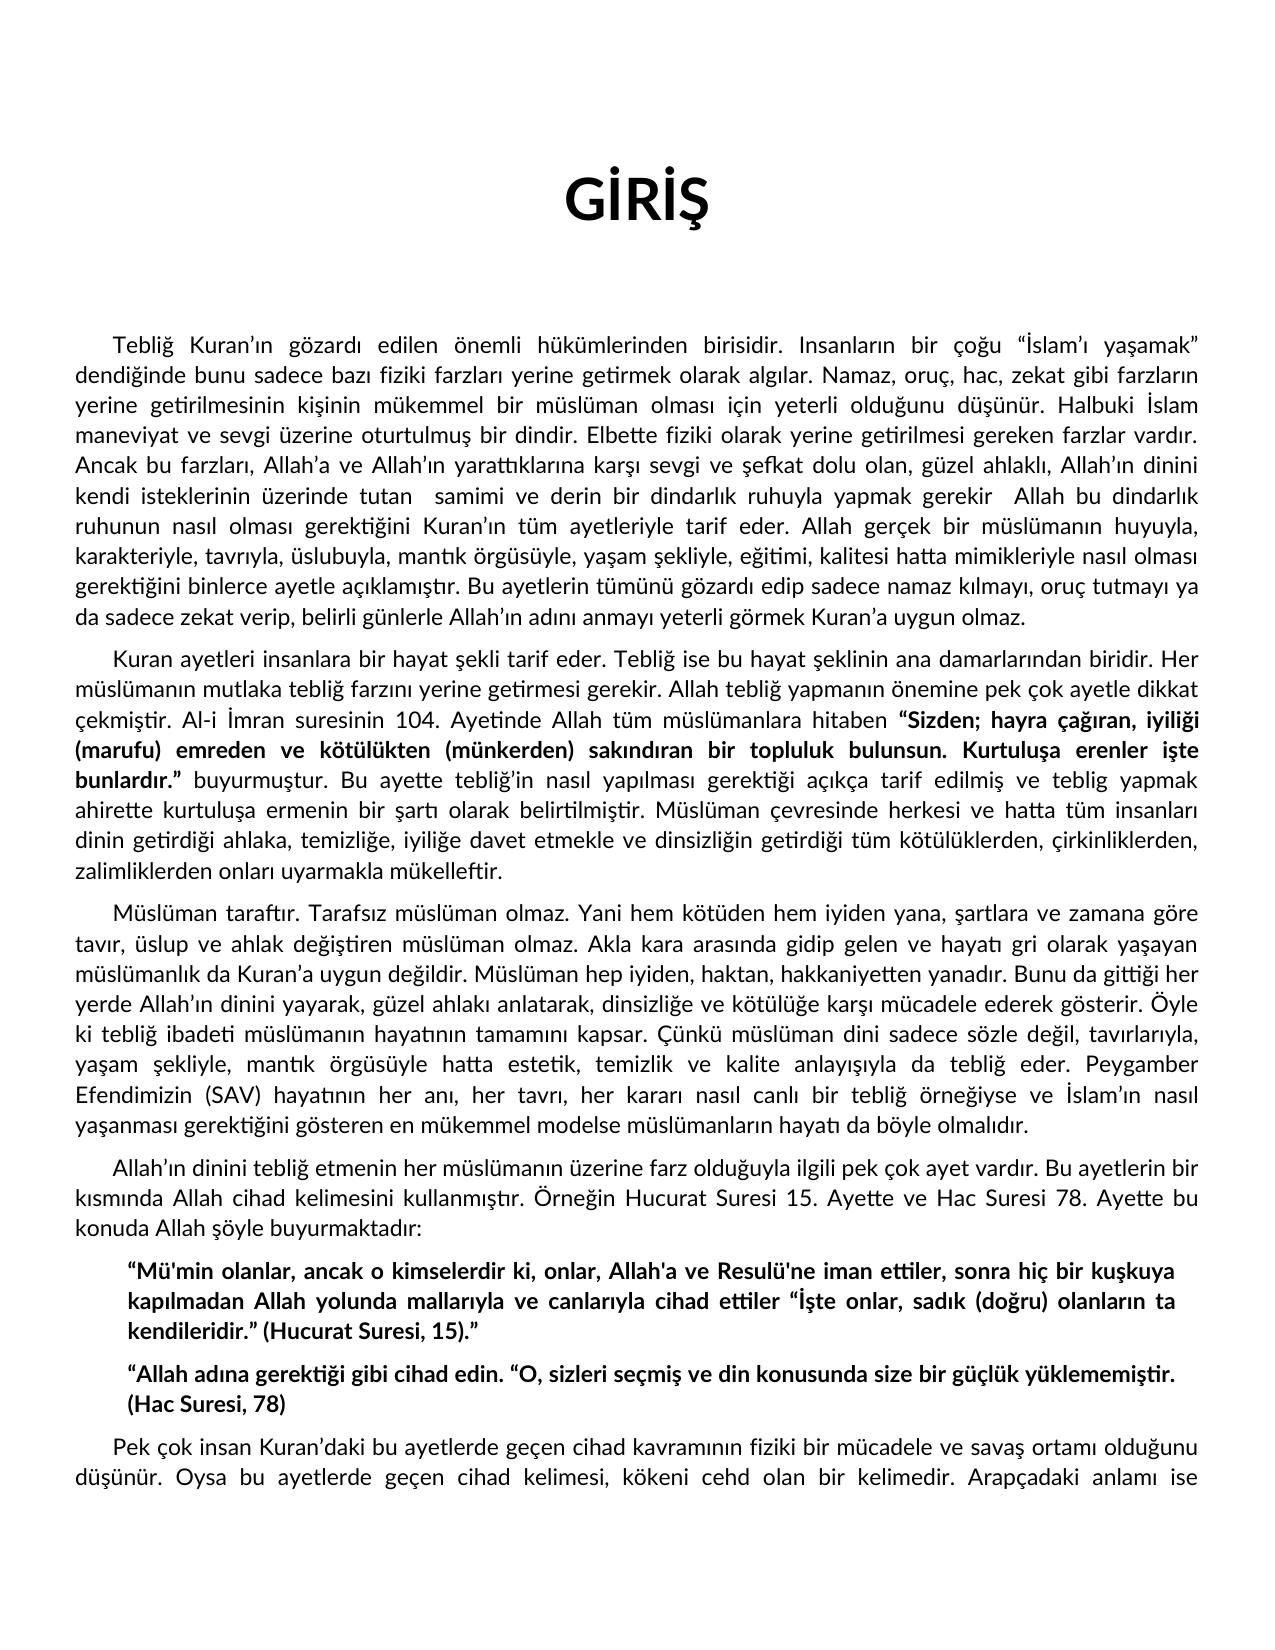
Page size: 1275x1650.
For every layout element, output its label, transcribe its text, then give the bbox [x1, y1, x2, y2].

text “Mü'min olanlar, ancak o kimselerdir ki, onlar, Allah'a ve Resulü'ne iman ettiler, sonra hiç bir kuşkuya kapılmadan Allah yolunda mallarıyla ve canlarıyla cihad ettiler “İşte onlar, sadık (doğru) olanların ta kendileridir.” (Hucurat Suresi, 15).” [127, 1256, 1177, 1344]
text Tebliğ Kuran’ın gözardı edilen önemli hükümlerinden birisidir. Insanların bir çoğu “İslam’ı yaşamak” dendiğinde bunu sadece bazı fiziki farzları yerine getirmek olarak algılar. Namaz, oruç, hac, zekat gibi farzların yerine getirilmesinin kişinin mükemmel bir müslüman olması için yeterli olduğunu düşünür. Halbuki İslam maneviyat ve sevgi üzerine oturtulmuş bir dindir. Elbette fiziki olarak yerine getirilmesi gereken farzlar vardır. Ancak bu farzları, Allah’a ve Allah’ın yarattıklarına karşı sevgi ve şefkat dolu olan, güzel ahlaklı, Allah’ın dinini kendi isteklerinin üzerinde tutan samimi ve derin bir dindarlık ruhuyla yapmak gerekir Allah bu dindarlık ruhunun nasıl olması gerektiğini Kuran’ın tüm ayetleriyle tarif eder. Allah gerçek bir müslümanın huyuyla, karakteriyle, tavrıyla, üslubuyla, mantık örgüsüyle, yaşam şekliyle, eğitimi, kalitesi hatta mimikleriyle nasıl olması gerektiğini binlerce ayetle açıklamıştır. Bu ayetlerin tümünü gözardı edip sadece namaz kılmayı, oruç tutmayı ya da sadece zekat verip, belirli günlerle Allah’ın adını anmayı yeterli görmek Kuran’a uygun olmaz. [75, 330, 1200, 630]
text Kuran ayetleri insanlara bir hayat şekli tarif eder. Tebliğ ise bu hayat şeklinin ana damarlarından biridir. Her müslümanın mutlaka tebliğ farzını yerine getirmesi gerekir. Allah tebliğ yapmanın önemine pek çok ayetle dikkat çekmiştir. Al-i İmran suresinin 104. Ayetinde Allah tüm müslümanlara hitaben “Sizden; hayra çağıran, iyiliği (marufu) emreden ve kötülükten (münkerden) sakındıran bir topluluk bulunsun. Kurtuluşa erenler işte bunlardır.” buyurmuştur. Bu ayette tebliğ’in nasıl yapılması gerektiği açıkça tarif edilmiş ve teblig yapmak ahirette kurtuluşa ermenin bir şartı olarak belirtilmiştir. Müslüman çevresinde herkesi ve hatta tüm insanları dinin getirdiği ahlaka, temizliğe, iyiliğe davet etmekle ve dinsizliğin getirdiği tüm kötülüklerden, çirkinliklerden, zalimliklerden onları uyarmakla mükelleftir. [75, 645, 1200, 884]
subtitle GİRİŞ [75, 162, 1200, 232]
text Allah’ın dinini tebliğ etmenin her müslümanın üzerine farz olduğuyla ilgili pek çok ayet vardır. Bu ayetlerin bir kısmında Allah cihad kelimesini kullanmıştır. Örneğin Hucurat Suresi 15. Ayette ve Hac Suresi 78. Ayette bu konuda Allah şöyle buyurmaktadır: [75, 1153, 1200, 1241]
text Pek çok insan Kuran’daki bu ayetlerde geçen cihad kavramının fiziki bir mücadele ve savaş ortamı olduğunu düşünür. Oysa bu ayetlerde geçen cihad kelimesi, kökeni cehd olan bir kelimedir. Arapçadaki anlamı ise [75, 1432, 1200, 1490]
text “Allah adına gerektiği gibi cihad edin. “O, sizleri seçmiş ve din konusunda size bir güçlük yüklememiştir. (Hac Suresi, 78) [127, 1359, 1177, 1417]
text Müslüman taraftır. Tarafsız müslüman olmaz. Yani hem kötüden hem iyiden yana, şartlara ve zamana göre tavır, üslup ve ahlak değiştiren müslüman olmaz. Akla kara arasında gidip gelen ve hayatı gri olarak yaşayan müslümanlık da Kuran’a uygun değildir. Müslüman hep iyiden, haktan, hakkaniyetten yanadır. Bunu da gittiği her yerde Allah’ın dinini yayarak, güzel ahlakı anlatarak, dinsizliğe ve kötülüğe karşı mücadele ederek gösterir. Öyle ki tebliğ ibadeti müslümanın hayatının tamamını kapsar. Çünkü müslüman dini sadece sözle değil, tavırlarıyla, yaşam şekliyle, mantık örgüsüyle hatta estetik, temizlik ve kalite anlayışıyla da tebliğ eder. Peygamber Efendimizin (SAV) hayatının her anı, her tavrı, her kararı nasıl canlı bir tebliğ örneğiyse ve İslam’ın nasıl yaşanması gerektiğini gösteren en mükemmel modelse müslümanların hayatı da böyle olmalıdır. [75, 899, 1200, 1138]
